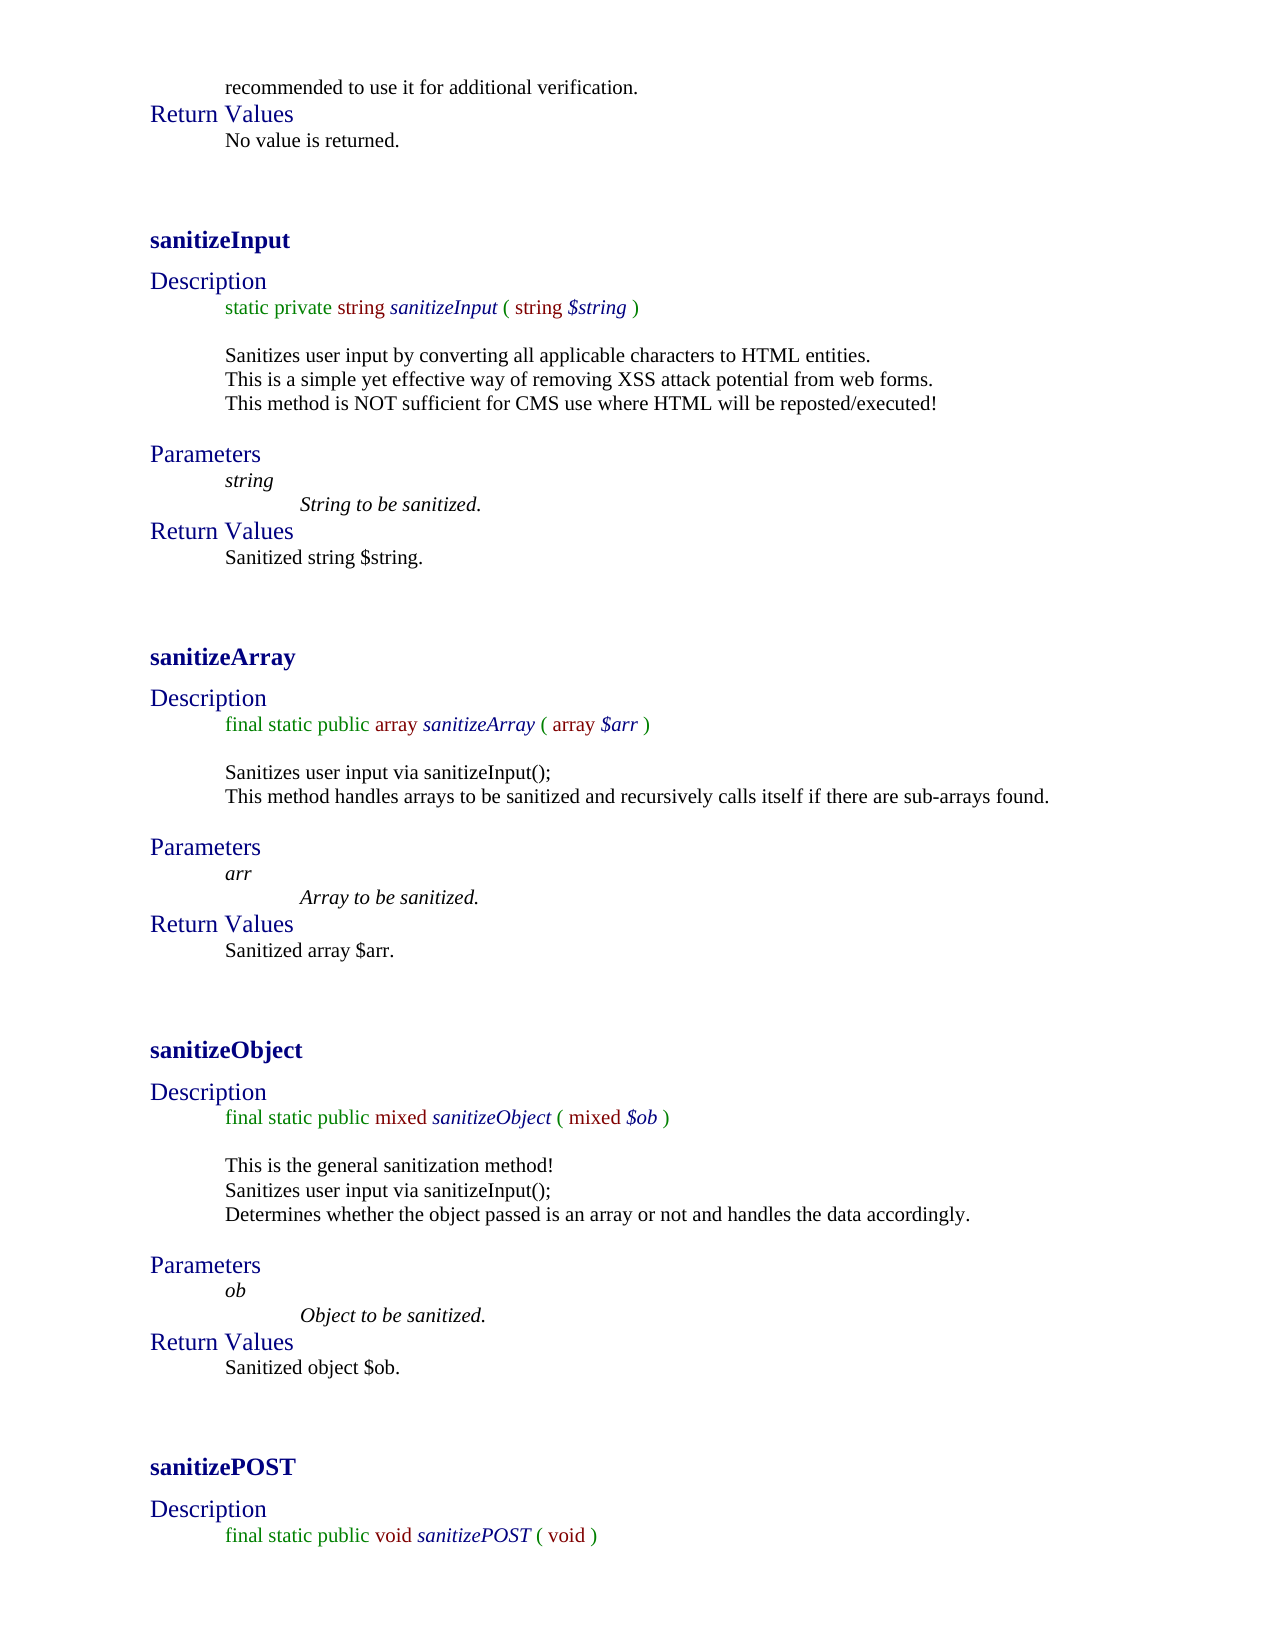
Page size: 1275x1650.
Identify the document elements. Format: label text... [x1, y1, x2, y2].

text Return Values [150, 516, 1125, 545]
text Array to be sanitized. [225, 885, 1125, 909]
text Return Values [150, 99, 1125, 128]
text Parameters [150, 1250, 1125, 1278]
text This method is NOT sufficient for CMS use where HTML will be reposted/executed! [225, 391, 1125, 415]
text Parameters [150, 439, 1125, 468]
text Description [150, 683, 1125, 712]
text sanitizeObject [150, 1035, 1125, 1064]
text Sanitized object $ob. [150, 1355, 1125, 1379]
text final static public mixed sanitizeObject ( mixed $ob ) [225, 1105, 1125, 1129]
text Object to be sanitized. [225, 1302, 1125, 1327]
text Description [150, 266, 1125, 295]
text arr [225, 861, 1125, 885]
text This is the general sanitization method! [225, 1153, 1125, 1177]
text sanitizePOST [150, 1452, 1125, 1481]
text Sanitized string $string. [150, 545, 1125, 569]
text Description [150, 1494, 1125, 1522]
text final static public array sanitizeArray ( array $arr ) [225, 712, 1125, 736]
text Sanitizes user input via sanitizeInput(); [225, 1177, 1125, 1202]
text String to be sanitized. [225, 492, 1125, 516]
text string [225, 468, 1125, 492]
text sanitizeArray [150, 642, 1125, 671]
text This is a simple yet effective way of removing XSS attack potential from web forms. [225, 367, 1125, 391]
text sanitizeInput [150, 225, 1125, 254]
text Return Values [150, 1327, 1125, 1355]
text final static public void sanitizePOST ( void ) [225, 1522, 1125, 1547]
text static private string sanitizeInput ( string $string ) [225, 295, 1125, 319]
text recommended to use it for additional verification. [225, 75, 1125, 99]
text Return Values [150, 909, 1125, 938]
text Sanitizes user input via sanitizeInput(); [225, 760, 1125, 784]
text Sanitizes user input by converting all applicable characters to HTML entities. [225, 343, 1125, 367]
text Parameters [150, 832, 1125, 861]
text Sanitized array $arr. [150, 938, 1125, 962]
text No value is returned. [150, 128, 1125, 152]
text This method handles arrays to be sanitized and recursively calls itself if there are sub-arrays found. [225, 784, 1125, 808]
text Determines whether the object passed is an array or not and handles the data accordingly. [225, 1202, 1125, 1226]
text ob [225, 1278, 1125, 1302]
text Description [150, 1077, 1125, 1105]
